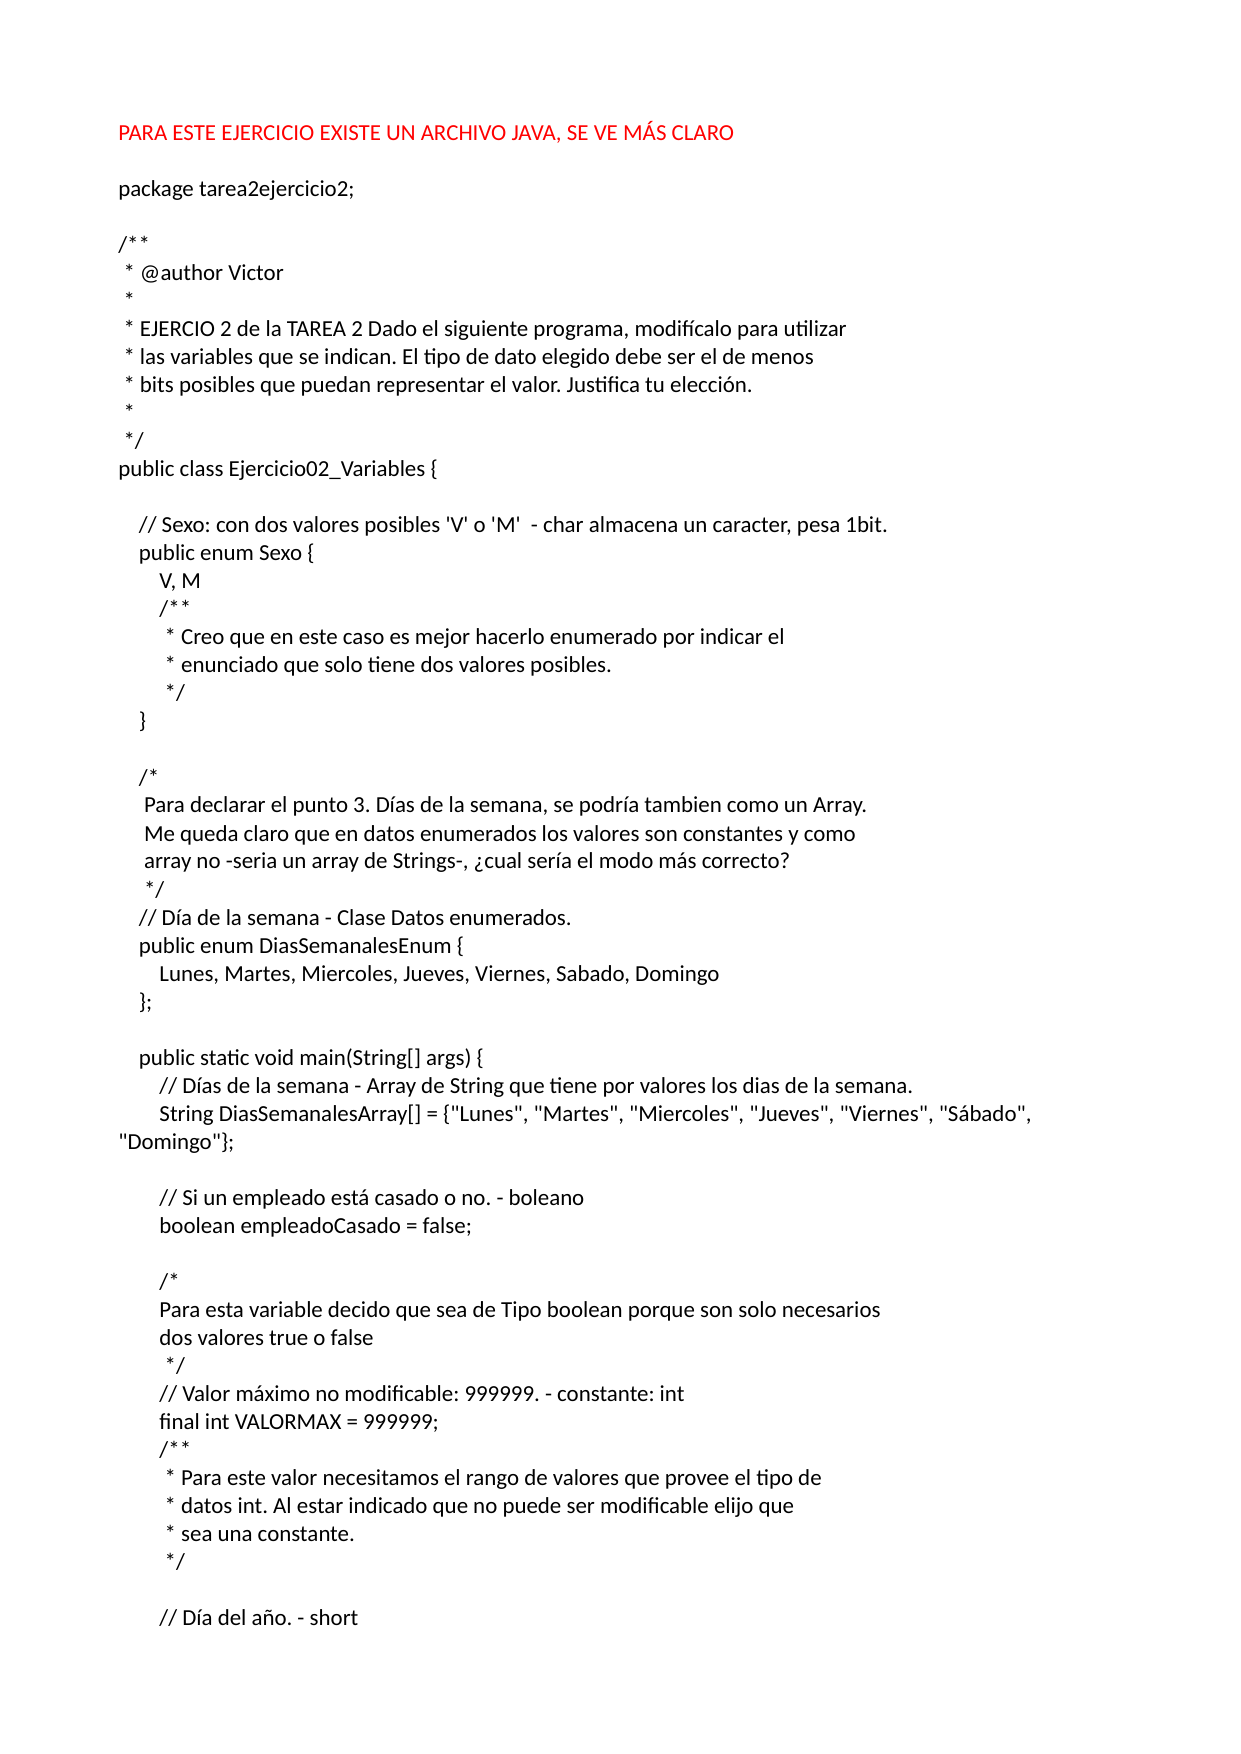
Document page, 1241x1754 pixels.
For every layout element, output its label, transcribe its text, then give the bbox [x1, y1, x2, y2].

text public enum Sexo { [118, 538, 1122, 566]
text * sea una constante. [118, 1519, 1122, 1547]
text */ [118, 1547, 1122, 1575]
text * [118, 398, 1122, 426]
text final int VALORMAX = 999999; [118, 1407, 1122, 1435]
text // Días de la semana - Array de String que tiene por valores los dias de la semana. [118, 1071, 1122, 1099]
text // Si un empleado está casado o no. - boleano [118, 1183, 1122, 1211]
text * [118, 286, 1122, 314]
text * las variables que se indican. El tipo de dato elegido debe ser el de menos [118, 342, 1122, 370]
text }; [118, 987, 1122, 1015]
text Lunes, Martes, Miercoles, Jueves, Viernes, Sabado, Domingo [118, 959, 1122, 987]
text */ [118, 1351, 1122, 1379]
text * Creo que en este caso es mejor hacerlo enumerado por indicar el [118, 622, 1122, 651]
text Para esta variable decido que sea de Tipo boolean porque son solo necesarios [118, 1295, 1122, 1323]
text array no -seria un array de Strings-, ¿cual sería el modo más correcto? [118, 847, 1122, 875]
text // Sexo: con dos valores posibles 'V' o 'M' - char almacena un caracter, pesa 1bit. [118, 510, 1122, 538]
text public class Ejercicio02_Variables { [118, 454, 1122, 482]
text /** [118, 1435, 1122, 1463]
text Para declarar el punto 3. Días de la semana, se podría tambien como un Array. [118, 791, 1122, 819]
text /* [118, 1267, 1122, 1295]
text boolean empleadoCasado = false; [118, 1211, 1122, 1239]
text Me queda claro que en datos enumerados los valores son constantes y como [118, 819, 1122, 847]
text */ [118, 426, 1122, 454]
text * bits posibles que puedan representar el valor. Justifica tu elección. [118, 370, 1122, 398]
text package tarea2ejercicio2; [118, 174, 1122, 202]
text PARA ESTE EJERCICIO EXISTE UN ARCHIVO JAVA, SE VE MÁS CLARO [118, 118, 1122, 146]
text * datos int. Al estar indicado que no puede ser modificable elijo que [118, 1491, 1122, 1519]
text } [118, 707, 1122, 734]
text */ [118, 678, 1122, 707]
text /** [118, 594, 1122, 622]
text * Para este valor necesitamos el rango de valores que provee el tipo de [118, 1463, 1122, 1491]
text * enunciado que solo tiene dos valores posibles. [118, 651, 1122, 678]
text String DiasSemanalesArray[] = {"Lunes", "Martes", "Miercoles", "Jueves", "Viernes", "Sábado", "Domingo"}; [118, 1099, 1122, 1155]
text // Día del año. - short [118, 1603, 1122, 1631]
text */ [118, 875, 1122, 903]
text * EJERCIO 2 de la TAREA 2 Dado el siguiente programa, modifícalo para utilizar [118, 314, 1122, 342]
text /* [118, 763, 1122, 791]
text dos valores true o false [118, 1323, 1122, 1351]
text // Día de la semana - Clase Datos enumerados. [118, 903, 1122, 931]
text V, M [118, 566, 1122, 594]
text public enum DiasSemanalesEnum { [118, 931, 1122, 959]
text public static void main(String[] args) { [118, 1043, 1122, 1071]
text /** [118, 230, 1122, 258]
text // Valor máximo no modificable: 999999. - constante: int [118, 1379, 1122, 1407]
text * @author Victor [118, 258, 1122, 286]
